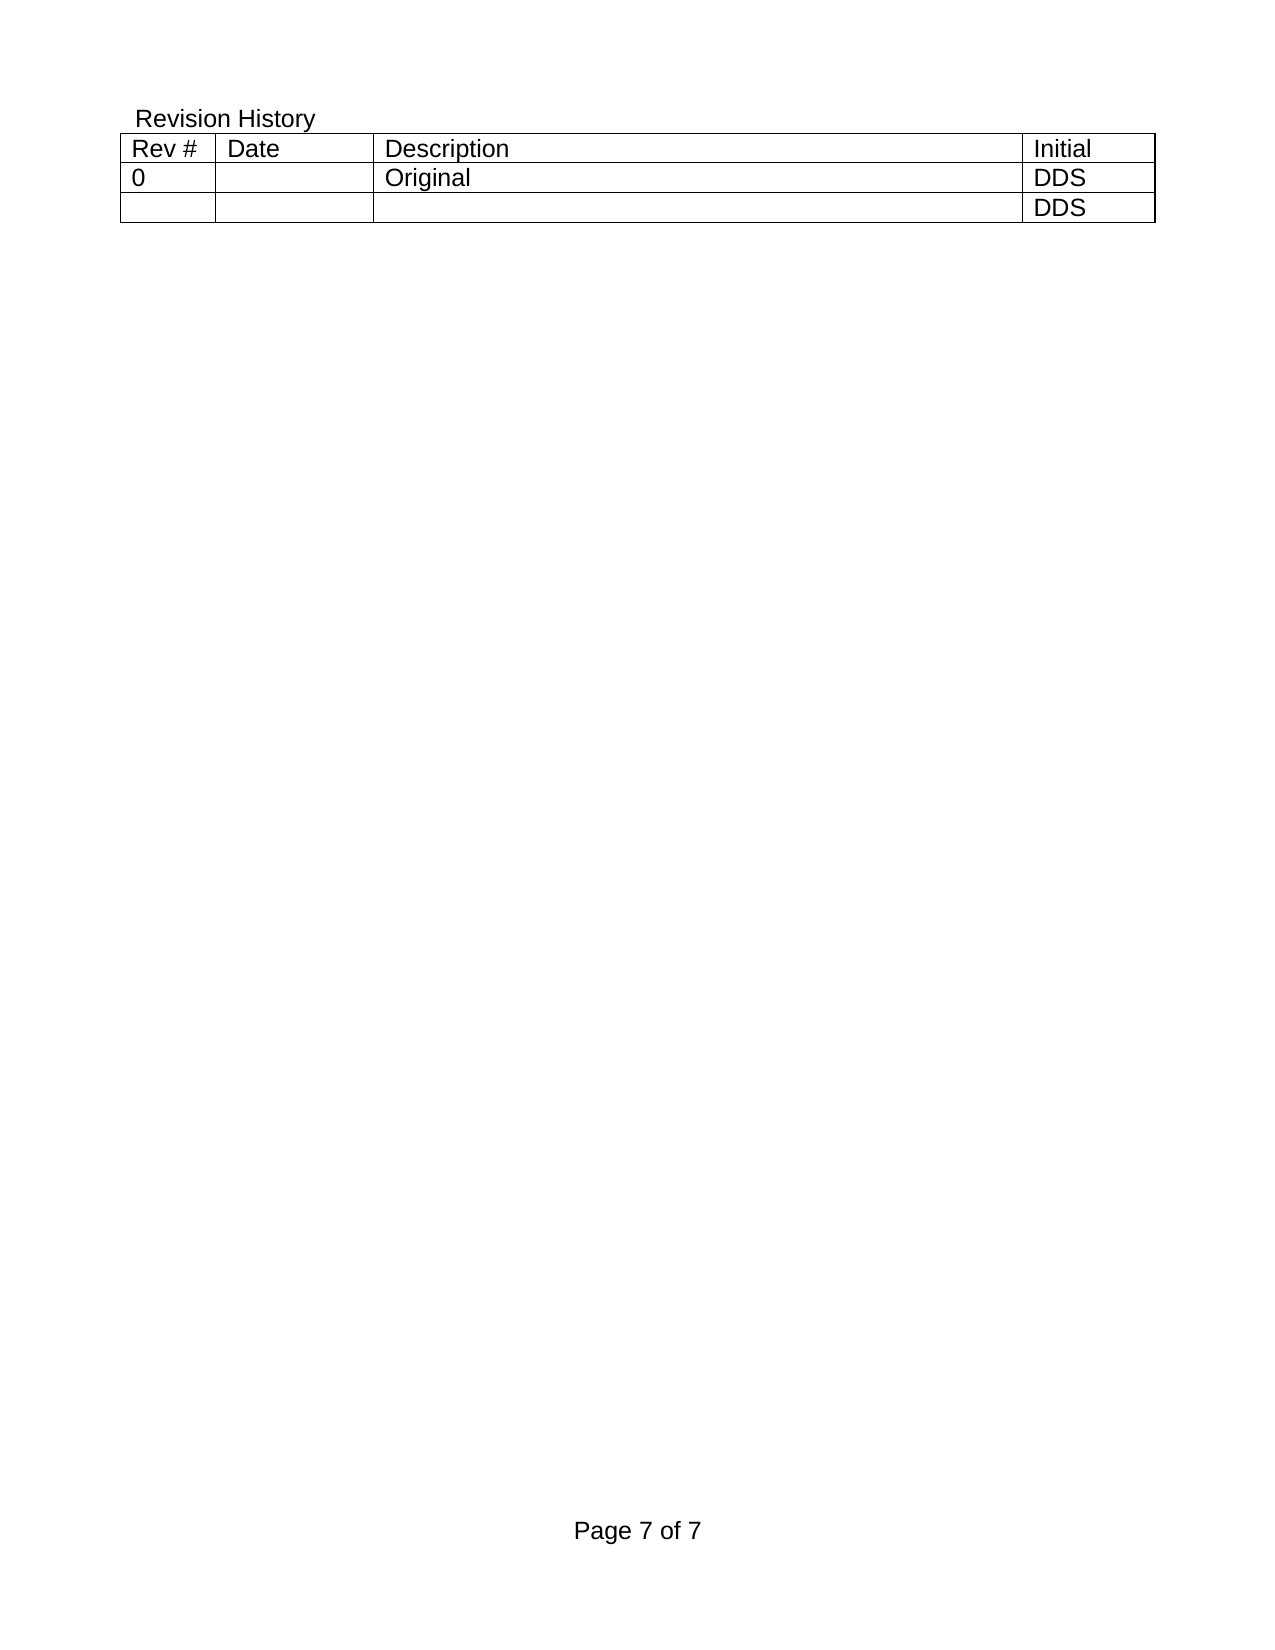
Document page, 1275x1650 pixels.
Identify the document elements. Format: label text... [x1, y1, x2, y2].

table_cell [121, 193, 215, 222]
table_cell DDS [1023, 163, 1154, 192]
table_cell 0 [121, 163, 215, 192]
text Revision History [135, 104, 1140, 132]
table_cell [216, 163, 373, 192]
table_cell [216, 193, 373, 222]
table_header Initial [1023, 134, 1154, 162]
table_cell Original [374, 163, 1022, 192]
table_header Description [374, 134, 1022, 162]
table_header Date [216, 134, 373, 162]
table_cell [374, 193, 1022, 222]
table_header Rev # [121, 134, 215, 162]
table_cell DDS [1023, 193, 1154, 222]
